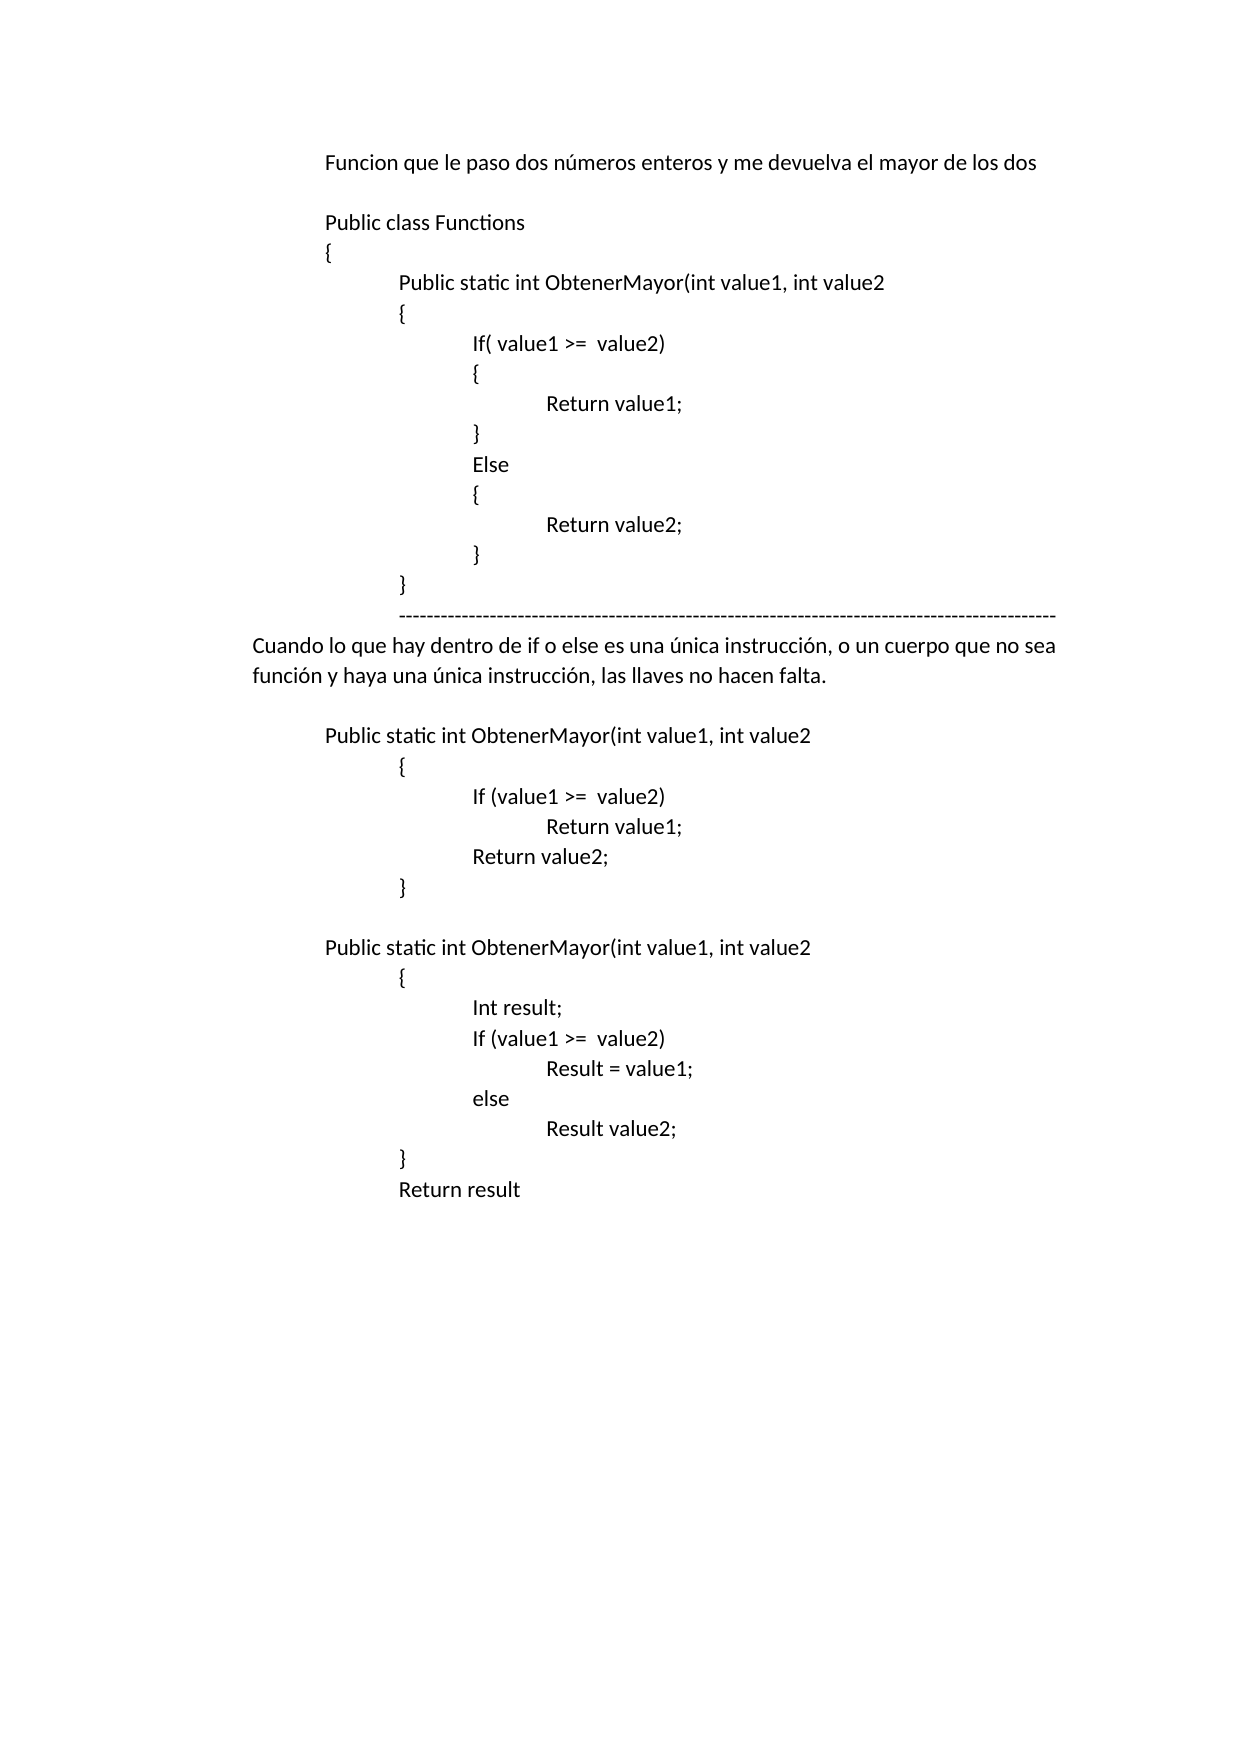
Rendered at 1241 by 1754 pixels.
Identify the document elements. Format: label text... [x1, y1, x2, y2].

list Result value2; [252, 1114, 1063, 1142]
list } [326, 1144, 1063, 1172]
list Public static int ObtenerMayor(int value1, int value2 [252, 268, 1063, 296]
list ---------------------------------------------------------------------------------------------- [326, 601, 1063, 629]
list If( value1 >= value2) [252, 329, 1063, 357]
list } [326, 873, 1063, 901]
list { [252, 752, 1063, 780]
list Result = value1; [252, 1054, 1063, 1082]
list Int result; [252, 993, 1063, 1021]
list { [252, 359, 1063, 387]
list Else [252, 450, 1063, 478]
list { [252, 480, 1063, 508]
list else [252, 1084, 1063, 1112]
list Return value1; [252, 812, 1063, 840]
list Public static int ObtenerMayor(int value1, int value2 [252, 722, 1063, 749]
list Return value1; [252, 389, 1063, 417]
list If (value1 >= value2) [252, 782, 1063, 810]
list Return result [326, 1175, 1063, 1203]
list { [252, 299, 1063, 327]
list } [252, 540, 1063, 568]
list { [252, 238, 1063, 266]
list } [252, 419, 1063, 447]
list { [252, 963, 1063, 991]
list Return value2; [252, 842, 1063, 870]
list Public class Functions [252, 208, 1063, 236]
list } [326, 571, 1063, 598]
list Public static int ObtenerMayor(int value1, int value2 [252, 933, 1063, 961]
list Cuando lo que hay dentro de if o else es una única instrucción, o un cuerpo que no sea función y haya una única instrucción, las llaves no hacen falta. [252, 631, 1063, 689]
list If (value1 >= value2) [252, 1024, 1063, 1052]
list Return value2; [252, 510, 1063, 538]
list Funcion que le paso dos números enteros y me devuelva el mayor de los dos [252, 148, 1063, 176]
